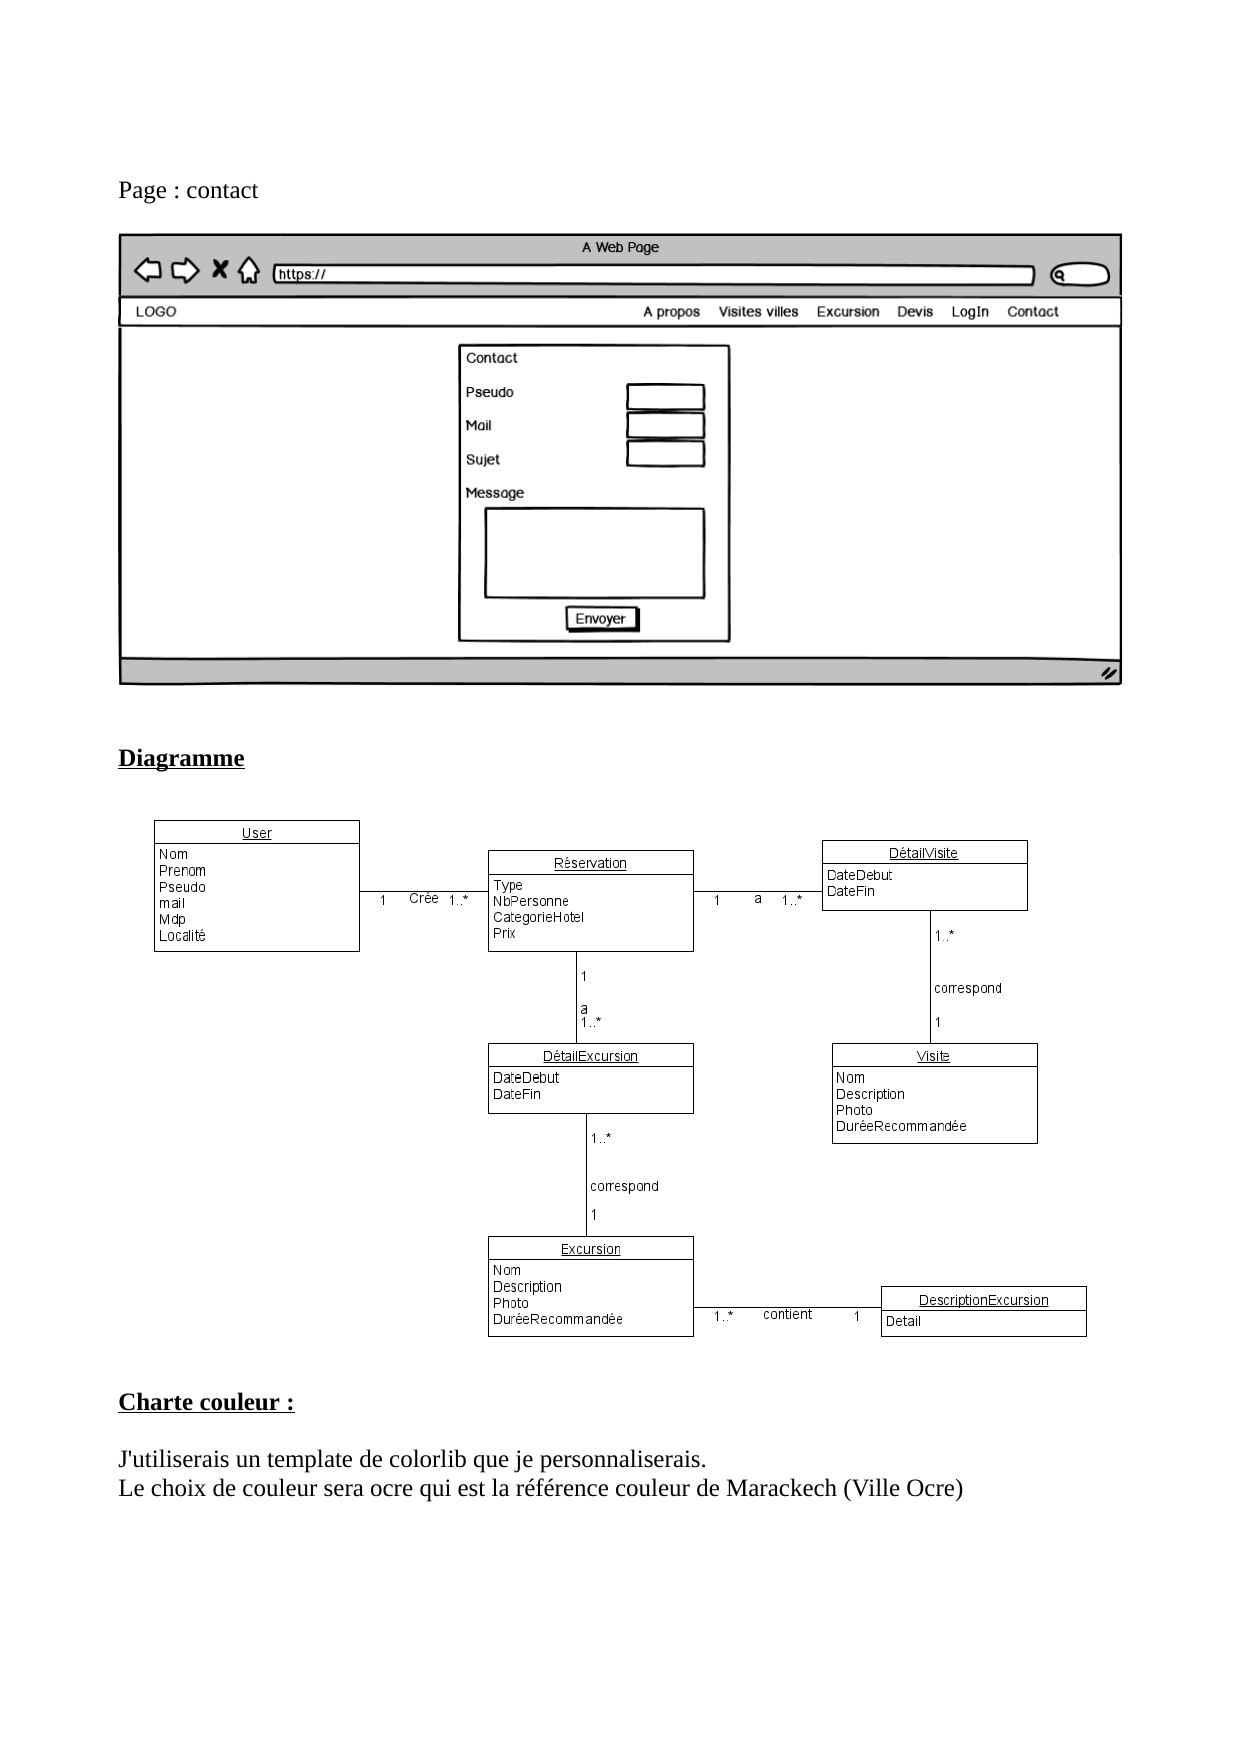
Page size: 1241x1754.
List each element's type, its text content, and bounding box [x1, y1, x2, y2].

picture [118, 233, 1123, 686]
picture [134, 800, 1106, 1358]
text Charte couleur : [118, 1387, 1122, 1415]
text Le choix de couleur sera ocre qui est la référence couleur de Marackech (Ville Ocre) [118, 1473, 1122, 1502]
text Diagramme [118, 743, 1122, 771]
text Page : contact [118, 176, 1122, 204]
text J'utiliserais un template de colorlib que je personnaliserais. [118, 1444, 1122, 1473]
